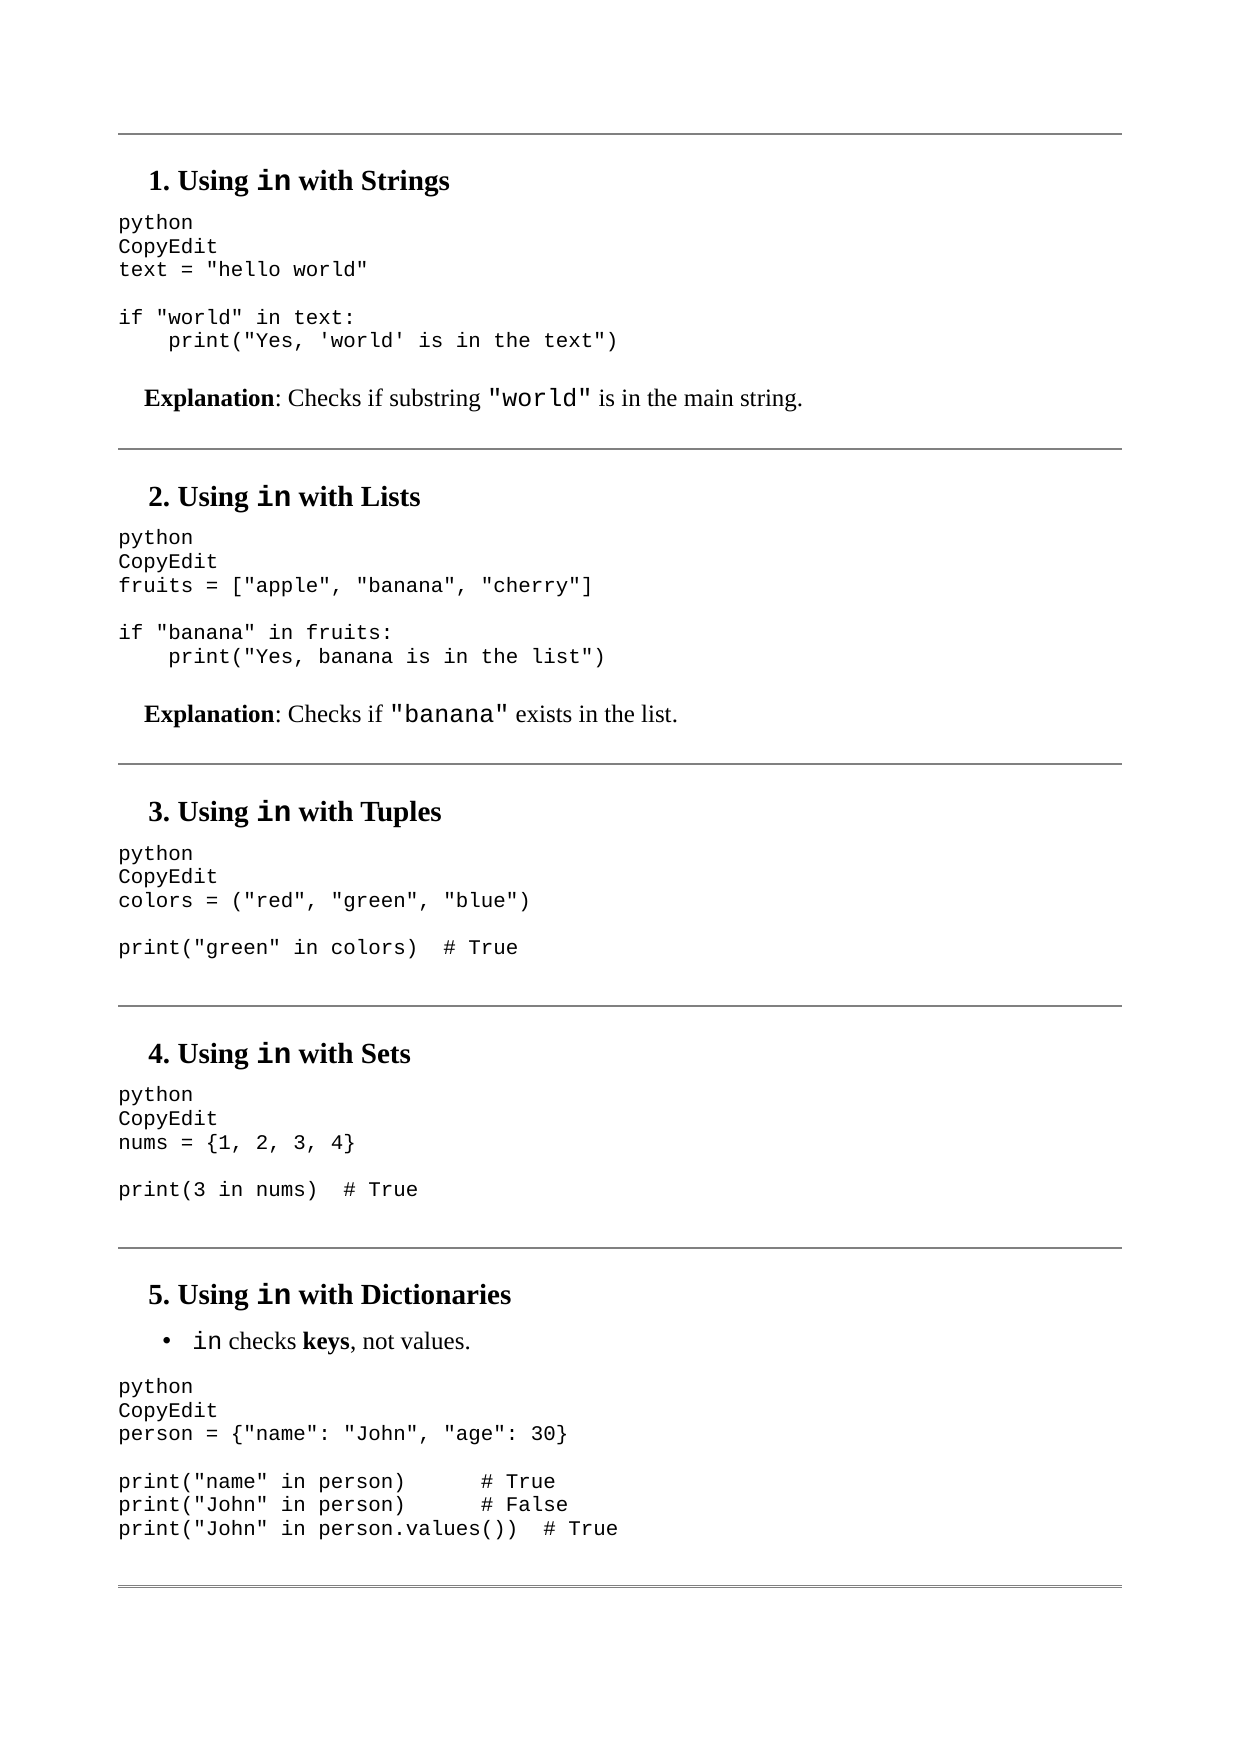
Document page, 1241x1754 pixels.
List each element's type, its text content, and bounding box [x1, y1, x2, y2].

text print("name" in person) # True [118, 1471, 1122, 1494]
text text = "hello world" [118, 259, 1122, 283]
text print(3 in nums) # True [118, 1179, 1122, 1203]
text print("Yes, 'world' is in the text") [118, 330, 1122, 354]
text print("John" in person) # False [118, 1494, 1122, 1518]
text print("green" in colors) # True [118, 937, 1122, 961]
subtitle 🔹 1. Using in with Strings [118, 163, 1122, 199]
text CopyEdit [118, 1400, 1122, 1423]
text colors = ("red", "green", "blue") [118, 890, 1122, 914]
text CopyEdit [118, 551, 1122, 575]
subtitle 🔹 4. Using in with Sets [118, 1036, 1122, 1072]
text CopyEdit [118, 866, 1122, 890]
text python [118, 212, 1122, 236]
text python [118, 527, 1122, 551]
text nums = {1, 2, 3, 4} [118, 1132, 1122, 1155]
text if "banana" in fruits: [118, 622, 1122, 646]
subtitle 🔹 3. Using in with Tuples [118, 794, 1122, 830]
list in checks keys, not values. [162, 1326, 1122, 1357]
subtitle 🔹 5. Using in with Dictionaries [118, 1277, 1122, 1313]
subtitle 🔹 2. Using in with Lists [118, 479, 1122, 515]
text if "world" in text: [118, 307, 1122, 330]
text fruits = ["apple", "banana", "cherry"] [118, 575, 1122, 598]
text print("Yes, banana is in the list") [118, 646, 1122, 669]
text python [118, 1084, 1122, 1108]
text 📌 Explanation: Checks if substring "world" is in the main string. [118, 383, 1122, 414]
text person = {"name": "John", "age": 30} [118, 1423, 1122, 1447]
text python [118, 843, 1122, 866]
text CopyEdit [118, 1108, 1122, 1132]
text print("John" in person.values()) # True [118, 1518, 1122, 1542]
text 📌 Explanation: Checks if "banana" exists in the list. [118, 699, 1122, 729]
text CopyEdit [118, 236, 1122, 259]
text python [118, 1376, 1122, 1400]
